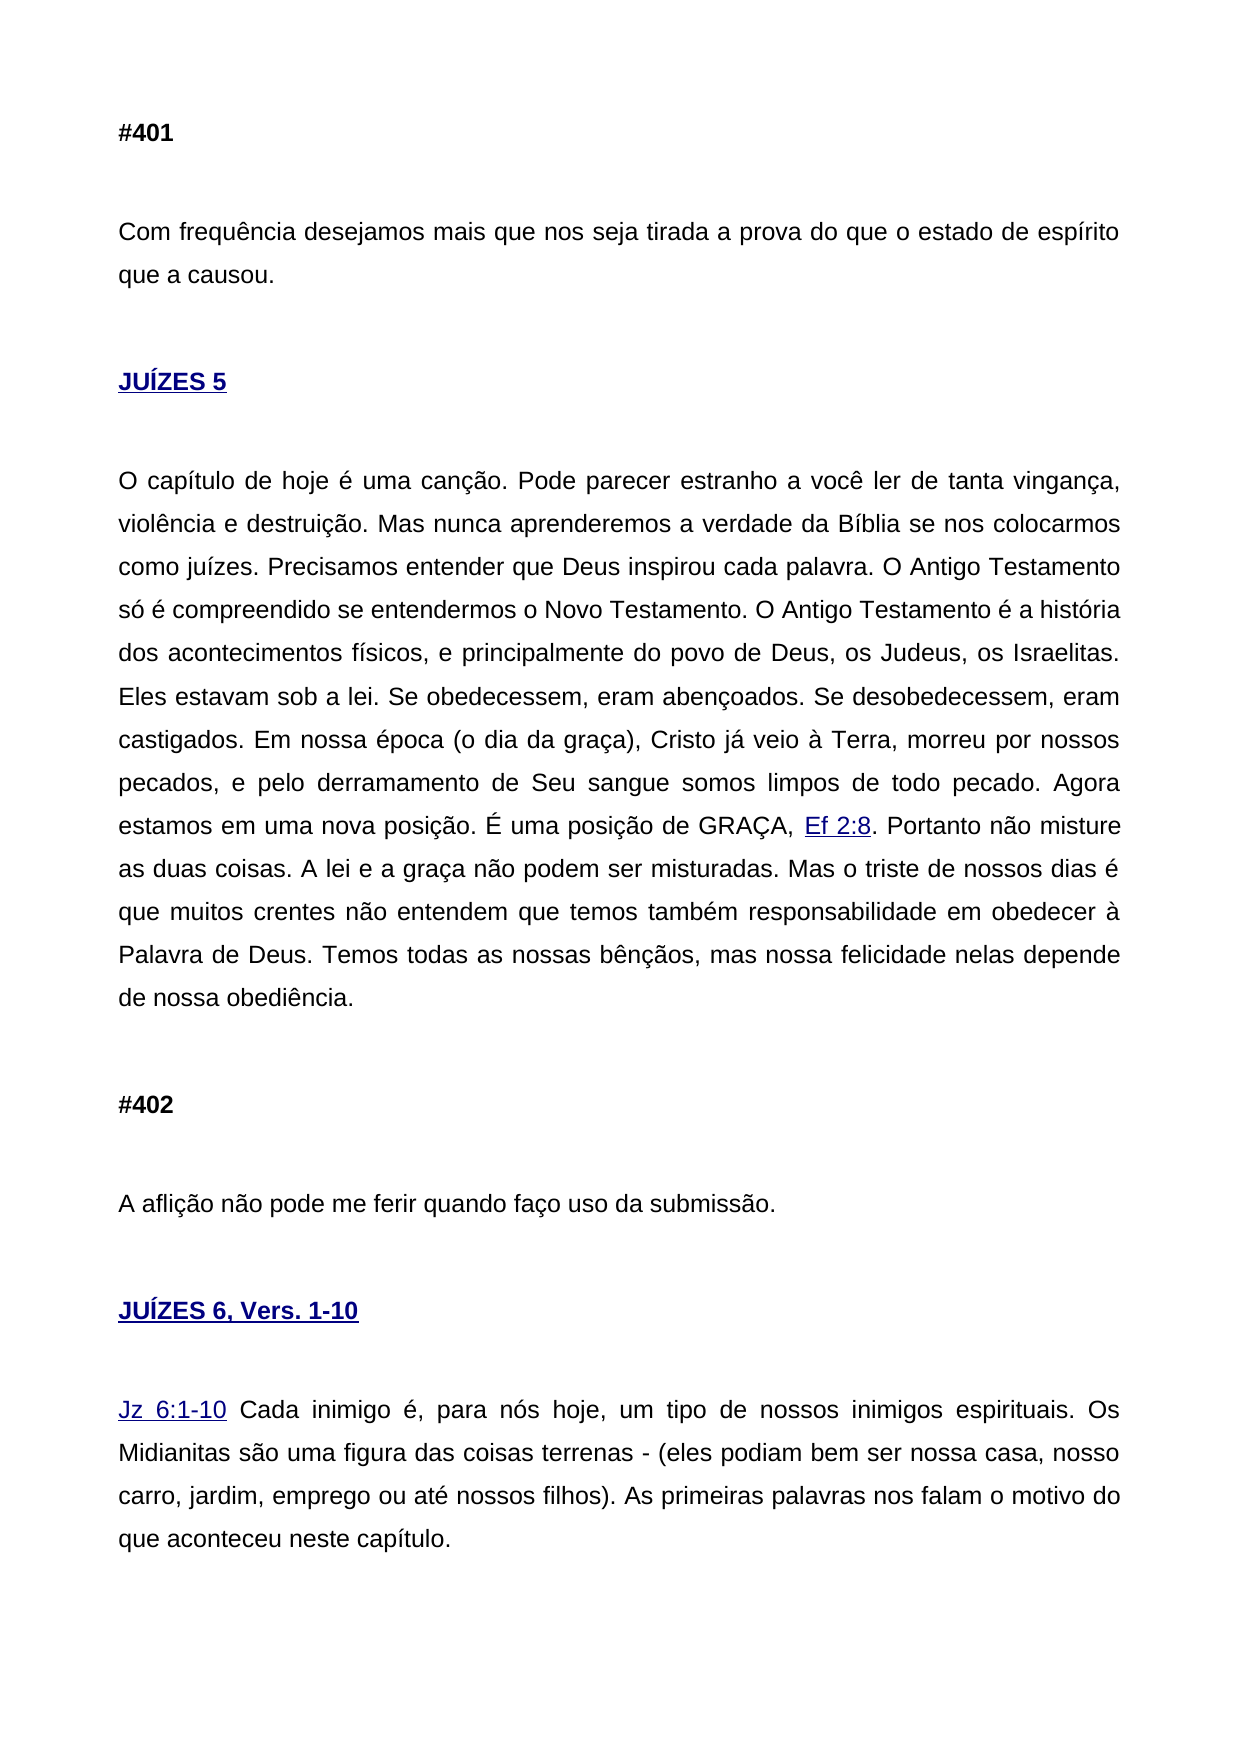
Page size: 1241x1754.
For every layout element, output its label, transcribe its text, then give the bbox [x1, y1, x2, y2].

subtitle #402 [118, 1090, 1122, 1119]
text Com frequência desejamos mais que nos seja tirada a prova do que o estado de espírito que a causou. [118, 217, 1122, 289]
subtitle #401 [118, 118, 1122, 147]
text O capítulo de hoje é uma canção. Pode parecer estranho a você ler de tanta vingança, violência e destruição. Mas nunca aprenderemos a verdade da Bíblia se nos colocarmos como juízes. Precisamos entender que Deus inspirou cada palavra. O Antigo Testamento só é compreendido se entendermos o Novo Testamento. O Antigo Testamento é a história dos acontecimentos físicos, e principalmente do povo de Deus, os Judeus, os Israelitas. Eles estavam sob a lei. Se obedecessem, eram abençoados. Se desobedecessem, eram castigados. Em nossa época (o dia da graça), Cristo já veio à Terra, morreu por nossos pecados, e pelo derramamento de Seu sangue somos limpos de todo pecado. Agora estamos em uma nova posição. É uma posição de GRAÇA, Ef 2:8. Portanto não misture as duas coisas. A lei e a graça não podem ser misturadas. Mas o triste de nossos dias é que muitos crentes não entendem que temos também responsabilidade em obedecer à Palavra de Deus. Temos todas as nossas bênçãos, mas nossa felicidade nelas depende de nossa obediência. [118, 466, 1122, 1012]
text Jz 6:1-10 Cada inimigo é, para nós hoje, um tipo de nossos inimigos espirituais. Os Midianitas são uma figura das coisas terrenas - (eles podiam bem ser nossa casa, nosso carro, jardim, emprego ou até nossos filhos). As primeiras palavras nos falam o motivo do que aconteceu neste capítulo. [118, 1395, 1122, 1553]
text A aflição não pode me ferir quando faço uso da submissão. [118, 1189, 1122, 1218]
subtitle JUÍZES 6, Vers. 1-10 [118, 1296, 1122, 1325]
subtitle JUÍZES 5 [118, 367, 1122, 396]
